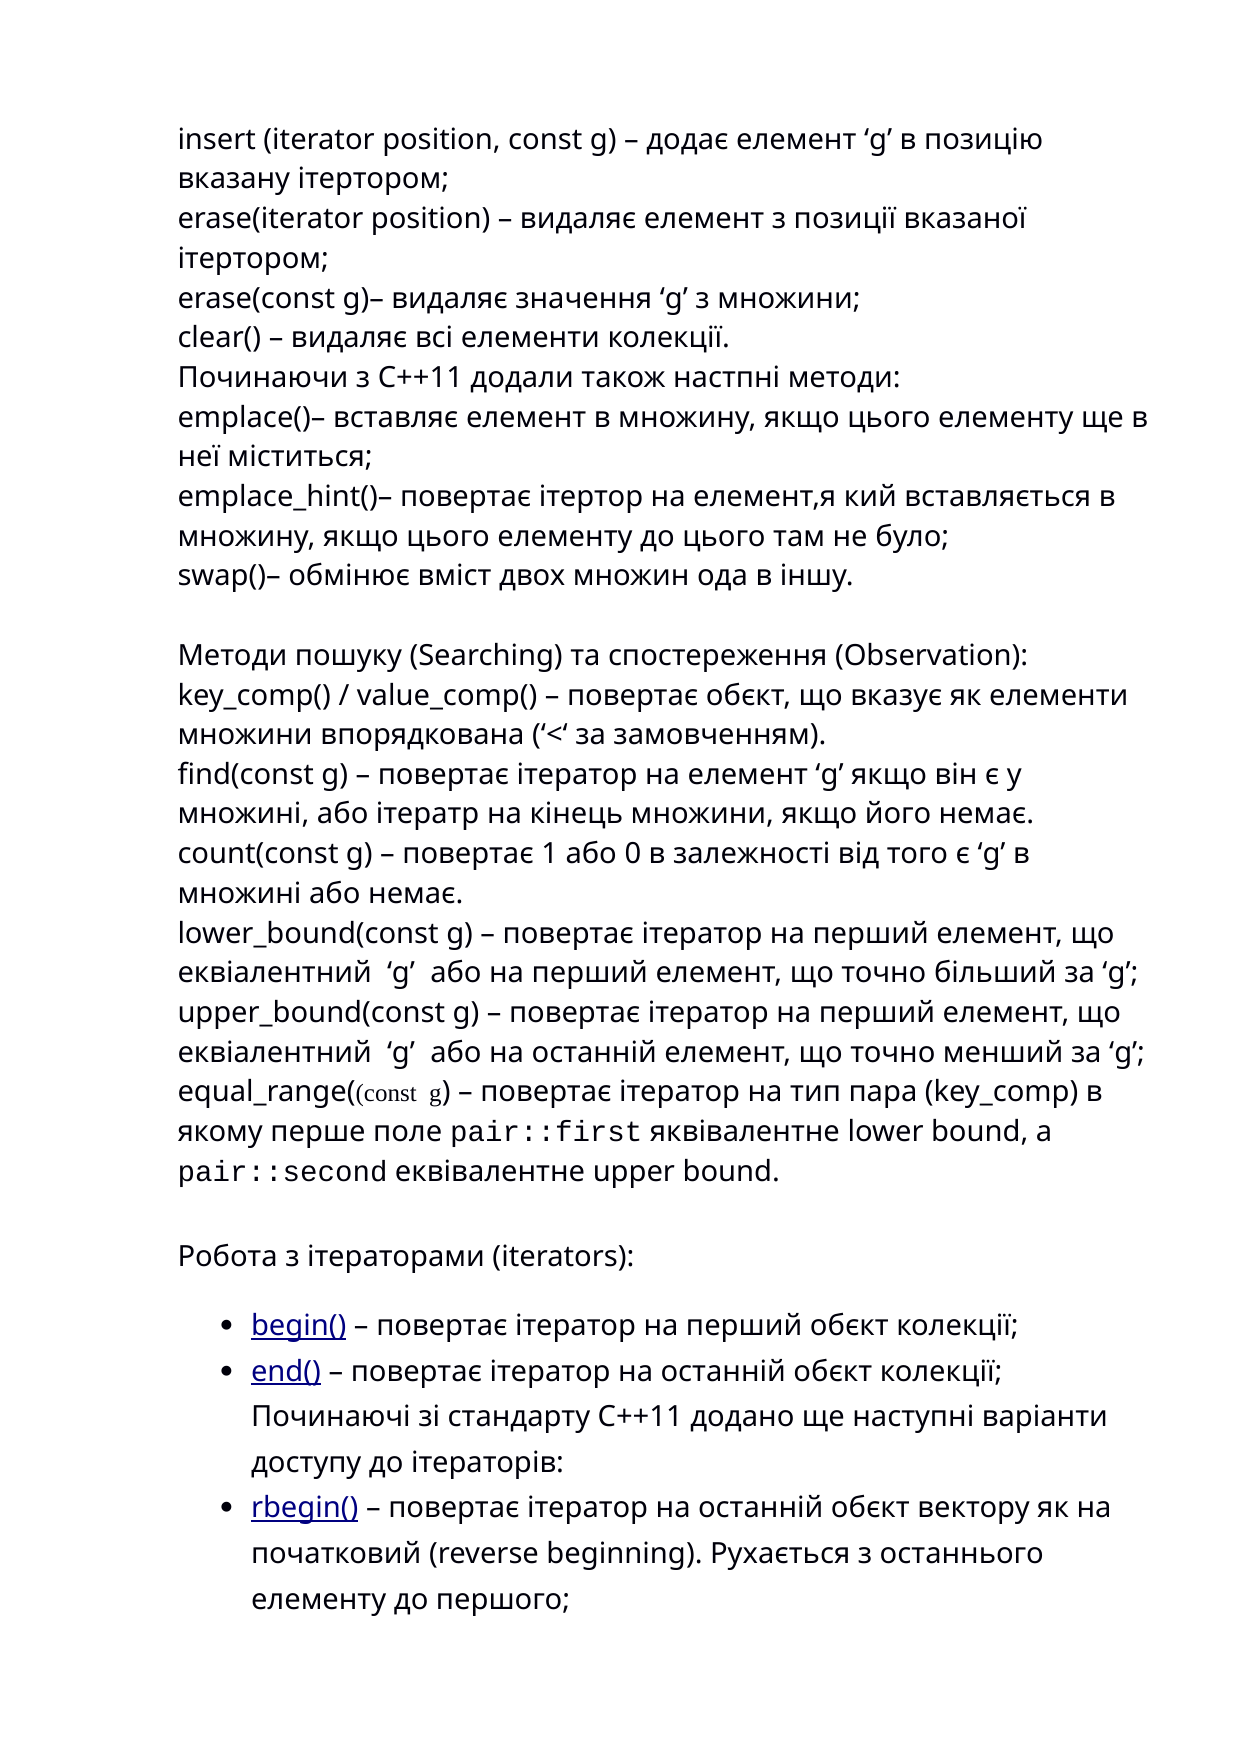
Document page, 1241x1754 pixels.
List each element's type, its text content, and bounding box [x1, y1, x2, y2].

text Робота з ітераторами (iterators): [177, 1236, 1152, 1275]
text emplace_hint()– повертає ітертор на елемент,я кий вставляється в множину, якщо цього елементу до цього там не було; [177, 475, 1152, 555]
list begin() – повертає ітератор на перший обєкт колекції; [221, 1304, 1152, 1344]
text clear() – видаляє всі елементи колекції. [177, 317, 1152, 356]
text equal_range((const g) – повертає ітератор на тип пара (key_comp) в якому перше поле pair::first яквівалентне lower bound, а pair::second еквівалентне upper bound. [177, 1071, 1152, 1190]
text erase(iterator position) – видаляє елемент з позиції вказаної ітертором; [177, 197, 1152, 277]
text swap()– обмінює вміст двох множин ода в іншу. [177, 555, 1152, 594]
text erase(const g)– видаляє значення ‘g’ з множини; [177, 277, 1152, 317]
list end() – повертає ітератор на останній обєкт колекції; [221, 1350, 1152, 1389]
text lower_bound(const g) – повертає ітератор на перший елемент, що еквіалентний ‘g’ або на перший елемент, що точно більший за ‘g’; [177, 912, 1152, 991]
text find(const g) – повертає ітератор на елемент ‘g’ якщо він є у множині, або ітератр на кінець множини, якщо його немає. [177, 753, 1152, 832]
text Починаючи з C++11 додали також настпні методи: [177, 356, 1152, 396]
list rbegin() – повертає ітератор на останній обєкт вектору як на початковий (reverse beginning). Рухається з останнього елементу до першого; [221, 1487, 1152, 1618]
text emplace()– вставляє елемент в множину, якщо цього елементу ще в неї міститься; [177, 396, 1152, 475]
text insert (iterator position, const g) – додає елемент ‘g’ в позицію вказану ітертором; [177, 118, 1152, 197]
text upper_bound(const g) – повертає ітератор на перший елемент, що еквіалентний ‘g’ або на останній елемент, що точно менший за ‘g’; [177, 991, 1152, 1071]
text count(const g) – повертає 1 або 0 в залежності від того є ‘g’ в множині або немає. [177, 832, 1152, 912]
text key_comp() / value_comp() – повертає обєкт, що вказує як елементи множини впорядкована (‘<‘ за замовченням). [177, 674, 1152, 753]
list Починаючі зі стандарту С++11 додано ще наступні варіанти доступу до ітераторів: [221, 1395, 1152, 1481]
text Методи пошуку (Searching) та спостереження (Observation): [177, 634, 1152, 674]
